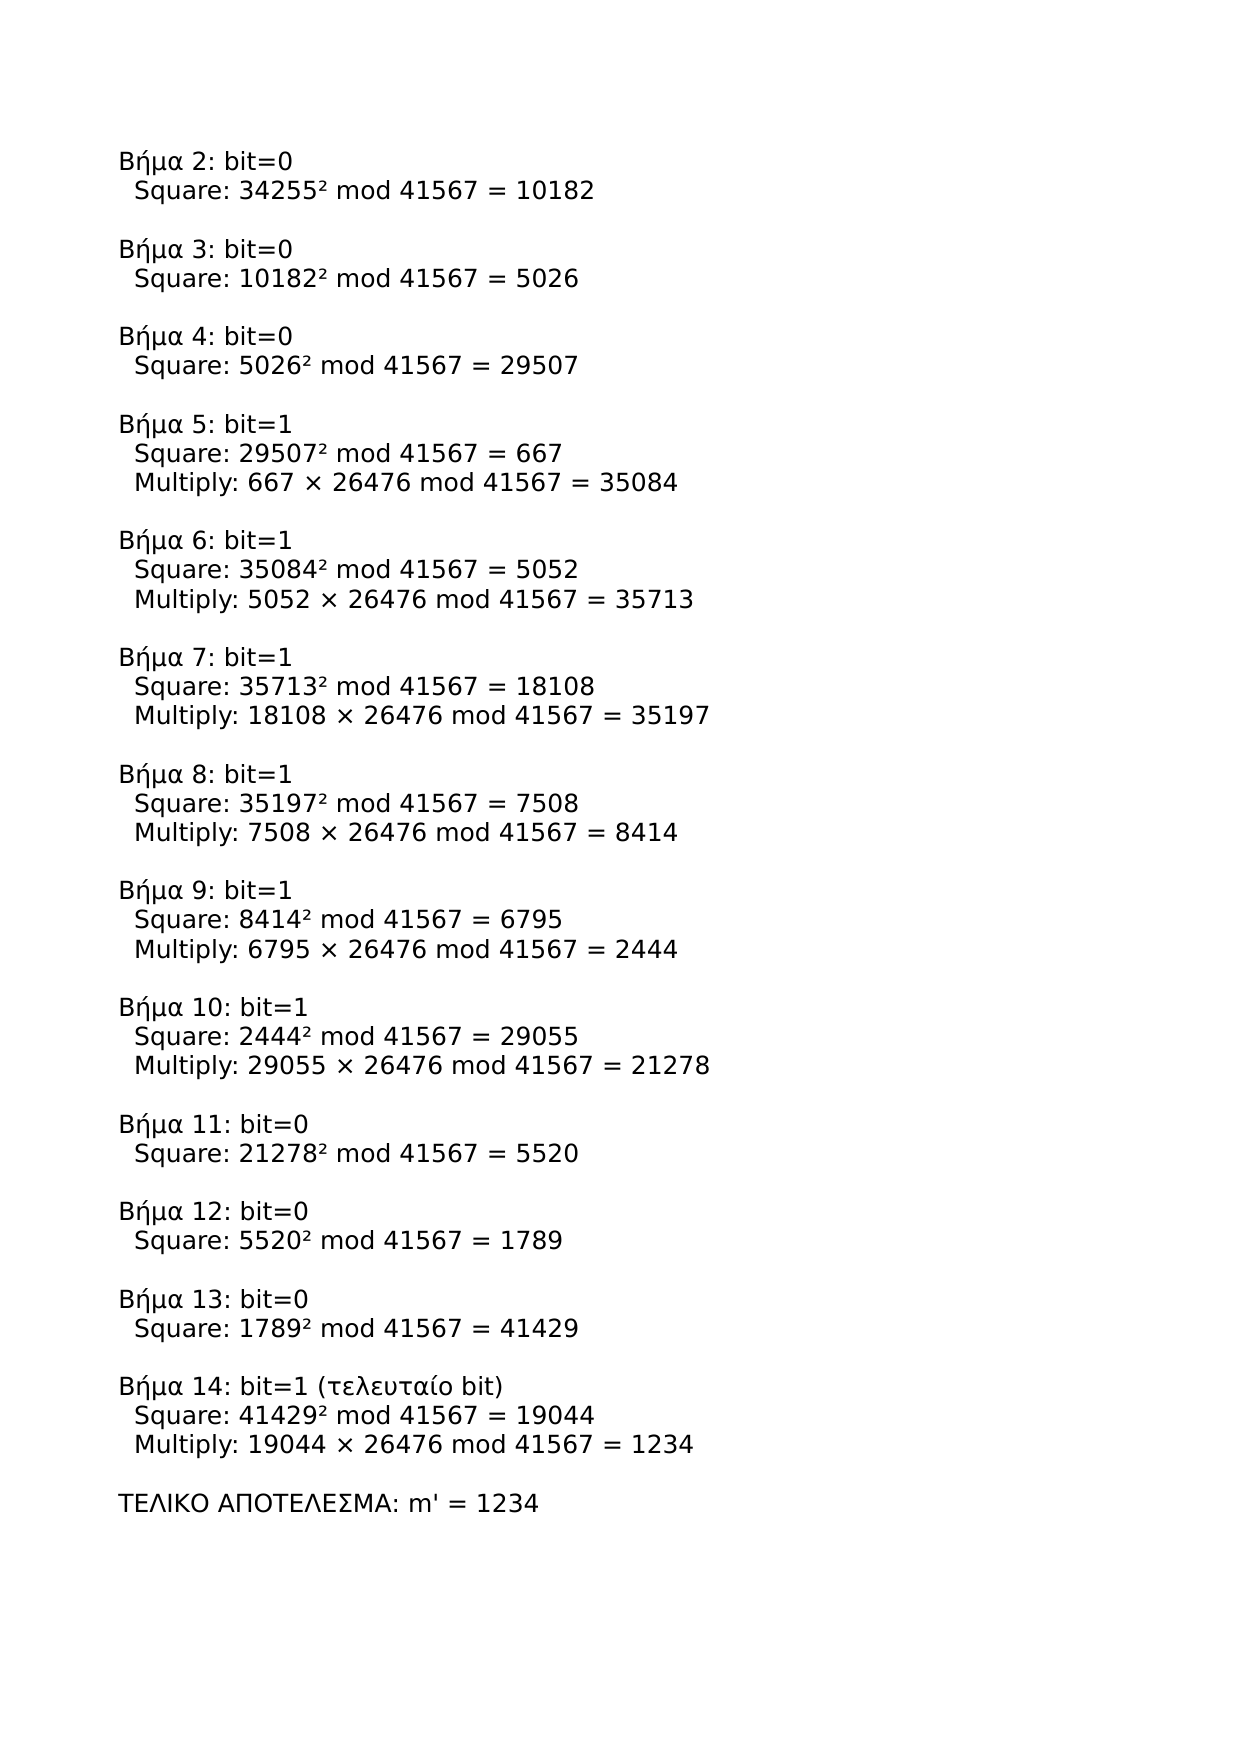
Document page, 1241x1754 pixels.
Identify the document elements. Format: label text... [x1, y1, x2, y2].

text Square: 5026² mod 41567 = 29507 [118, 351, 1122, 381]
text Multiply: 18108 × 26476 mod 41567 = 35197 [118, 701, 1122, 731]
text Square: 34255² mod 41567 = 10182 [118, 176, 1122, 206]
text Βήμα 4: bit=0 [118, 322, 1122, 351]
text Square: 29507² mod 41567 = 667 [118, 439, 1122, 468]
text Square: 10182² mod 41567 = 5026 [118, 264, 1122, 293]
text Βήμα 11: bit=0 [118, 1110, 1122, 1139]
text Multiply: 19044 × 26476 mod 41567 = 1234 [118, 1431, 1122, 1460]
text Multiply: 6795 × 26476 mod 41567 = 2444 [118, 935, 1122, 964]
text Square: 35713² mod 41567 = 18108 [118, 672, 1122, 701]
text Βήμα 7: bit=1 [118, 643, 1122, 672]
text Square: 35197² mod 41567 = 7508 [118, 789, 1122, 818]
text Βήμα 14: bit=1 (τελευταίο bit) [118, 1372, 1122, 1401]
text Square: 5520² mod 41567 = 1789 [118, 1226, 1122, 1256]
text Multiply: 667 × 26476 mod 41567 = 35084 [118, 468, 1122, 497]
text Βήμα 8: bit=1 [118, 760, 1122, 789]
text Square: 2444² mod 41567 = 29055 [118, 1022, 1122, 1051]
text Βήμα 2: bit=0 [118, 147, 1122, 176]
text Square: 21278² mod 41567 = 5520 [118, 1139, 1122, 1168]
text Βήμα 13: bit=0 [118, 1285, 1122, 1314]
text Βήμα 12: bit=0 [118, 1197, 1122, 1226]
text Multiply: 5052 × 26476 mod 41567 = 35713 [118, 585, 1122, 614]
text Multiply: 29055 × 26476 mod 41567 = 21278 [118, 1051, 1122, 1081]
text Square: 35084² mod 41567 = 5052 [118, 556, 1122, 585]
text Square: 41429² mod 41567 = 19044 [118, 1401, 1122, 1431]
text Βήμα 3: bit=0 [118, 235, 1122, 264]
text Βήμα 9: bit=1 [118, 876, 1122, 906]
text Square: 1789² mod 41567 = 41429 [118, 1314, 1122, 1343]
text Βήμα 5: bit=1 [118, 410, 1122, 439]
text Square: 8414² mod 41567 = 6795 [118, 906, 1122, 935]
text Βήμα 10: bit=1 [118, 993, 1122, 1022]
text Multiply: 7508 × 26476 mod 41567 = 8414 [118, 818, 1122, 847]
text ΤΕΛΙΚΟ ΑΠΟΤΕΛΕΣΜΑ: m' = 1234 [118, 1489, 1122, 1518]
text Βήμα 6: bit=1 [118, 526, 1122, 556]
